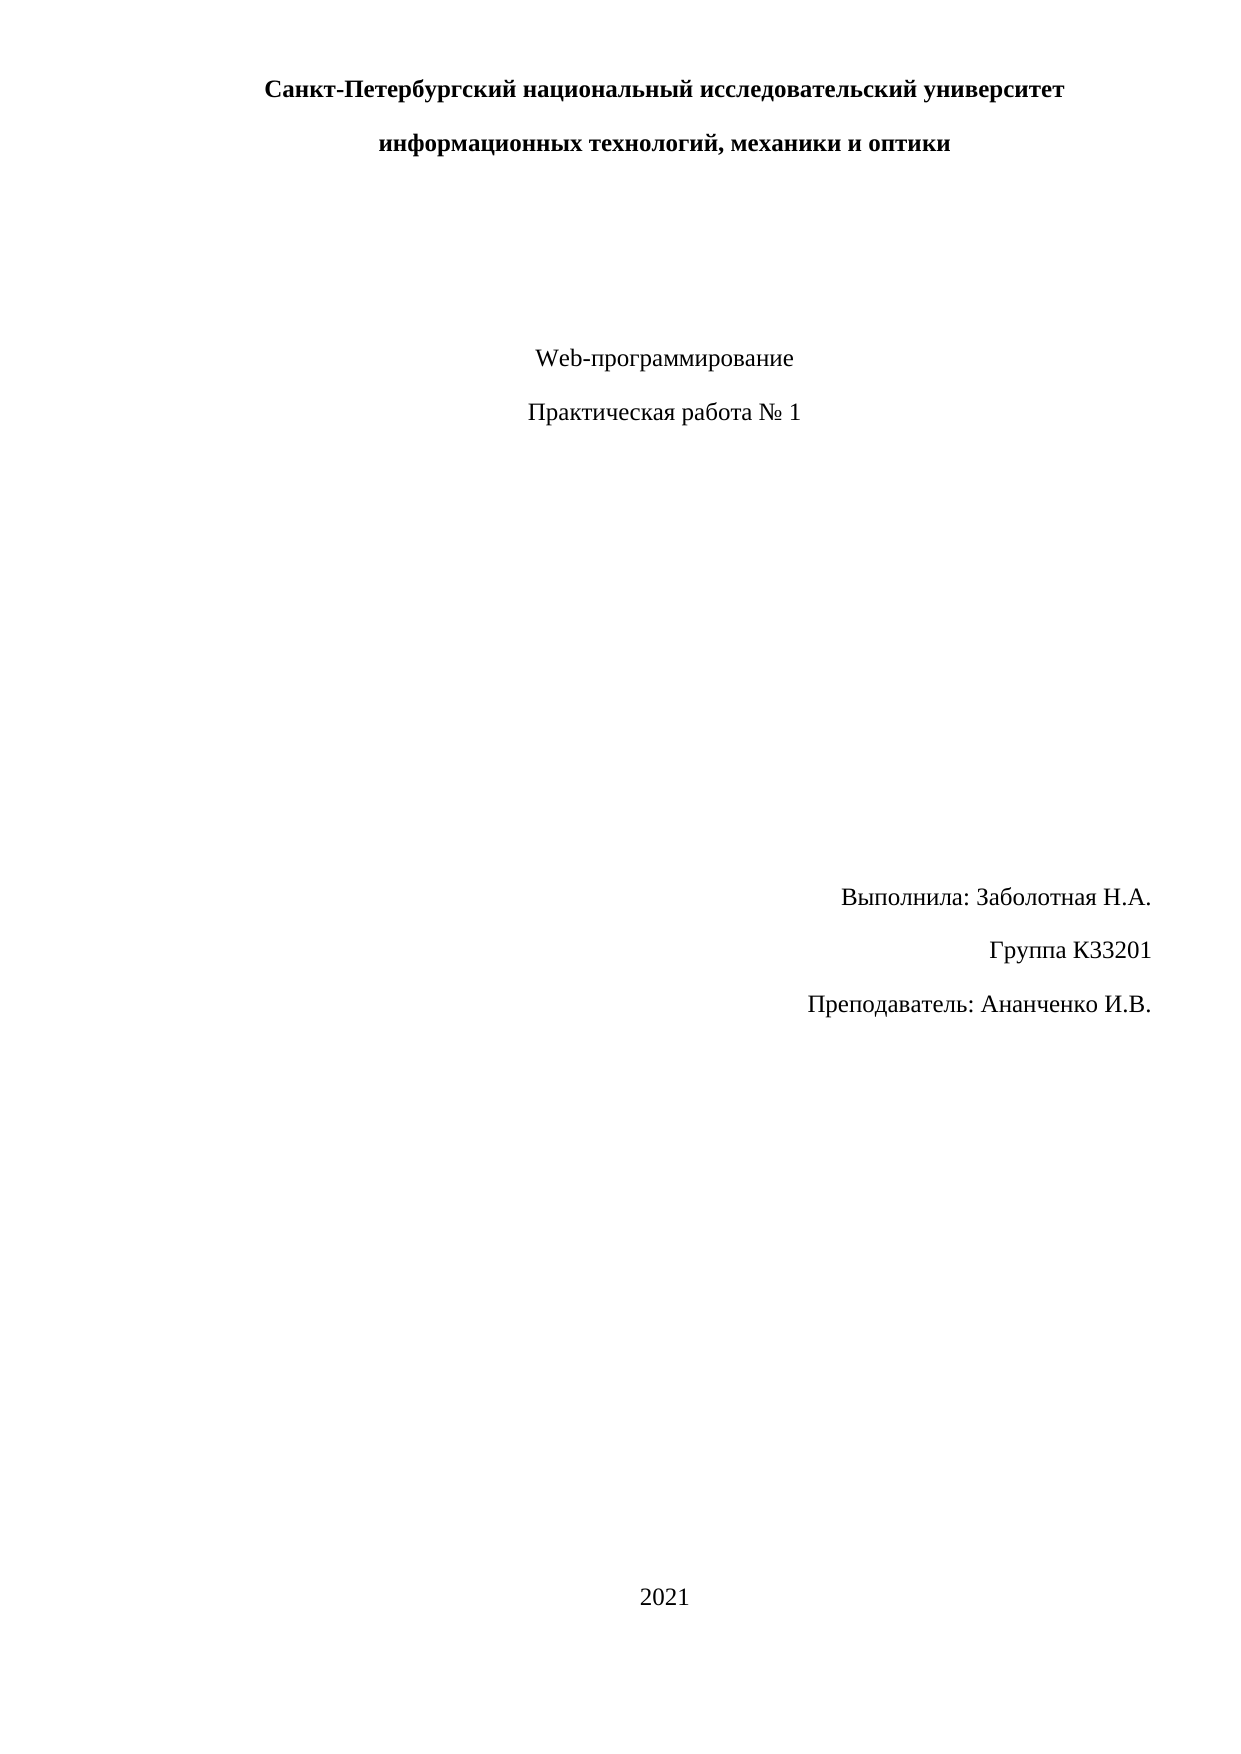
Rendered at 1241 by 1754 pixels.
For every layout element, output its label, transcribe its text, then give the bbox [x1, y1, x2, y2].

text 2021 [177, 1582, 1152, 1611]
text информационных технологий, механики и оптики [177, 128, 1152, 156]
text Практическая работа № 1 [177, 397, 1152, 426]
text Группа К33201 [177, 936, 1152, 964]
text Выполнила: Заболотная Н.А. [177, 882, 1152, 910]
text Web-программирование [177, 343, 1152, 372]
text Преподаватель: Ананченко И.В. [177, 989, 1152, 1018]
text Санкт-Петербургский национальный исследовательский университет [177, 74, 1152, 103]
